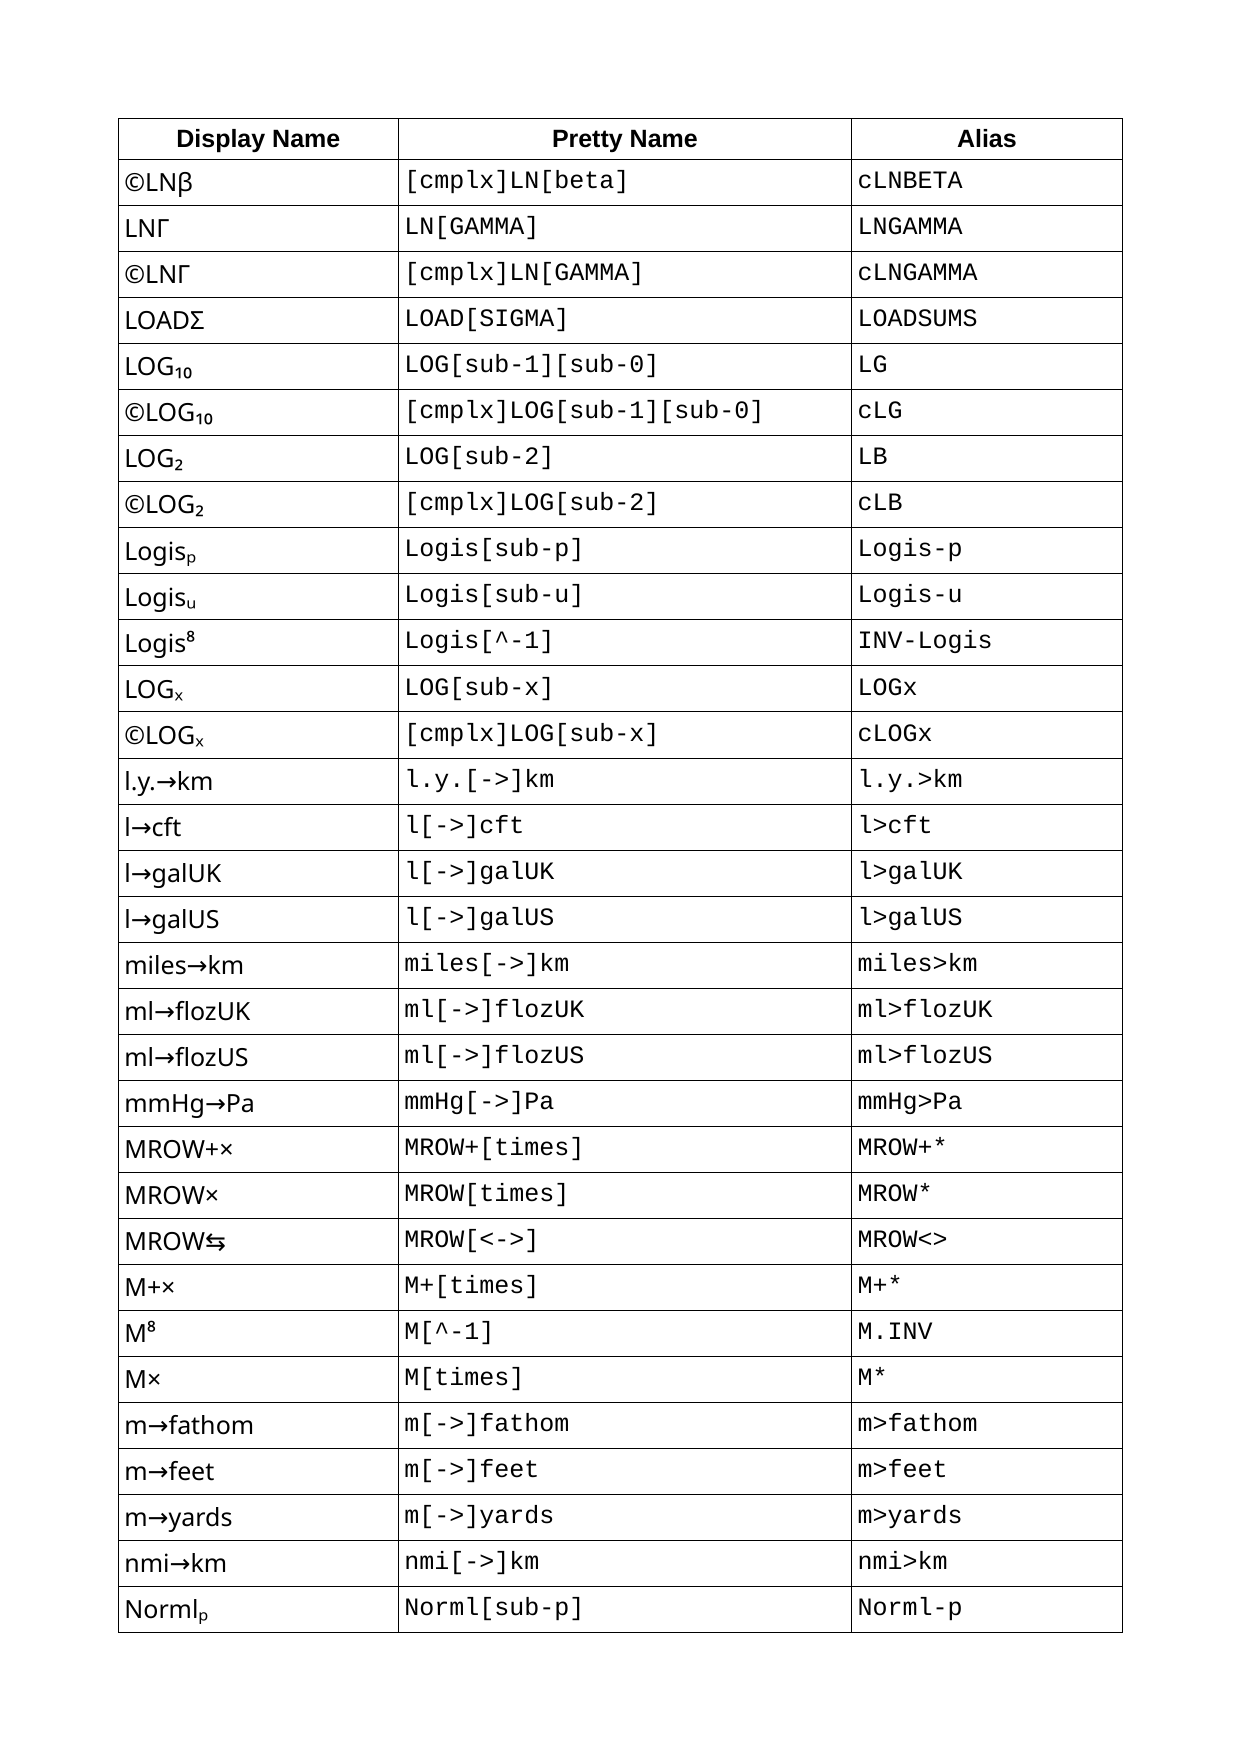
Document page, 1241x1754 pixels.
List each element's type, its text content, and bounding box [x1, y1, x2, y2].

table_cell M+[times] [399, 1265, 851, 1310]
table_cell LOG[sub-2] [399, 436, 851, 481]
table_cell LNGAMMA [852, 206, 1122, 251]
table_cell nmi>km [852, 1541, 1122, 1586]
table_header Pretty Name [399, 119, 851, 159]
table_cell ml→flozUK [119, 989, 398, 1034]
table_cell LOGₓ [119, 666, 398, 711]
table_cell M× [119, 1357, 398, 1402]
table_cell INV-Logis [852, 620, 1122, 665]
table_cell nmi[->]km [399, 1541, 851, 1586]
table_cell Logisₚ [119, 528, 398, 573]
table_cell MROW+× [119, 1127, 398, 1172]
table_cell M* [852, 1357, 1122, 1402]
table_cell mmHg>Pa [852, 1081, 1122, 1126]
table_header Display Name [119, 119, 398, 159]
table_cell Logis⁸ [119, 620, 398, 665]
table_header Alias [852, 119, 1122, 159]
table_cell m→feet [119, 1449, 398, 1494]
table_cell cLOGx [852, 712, 1122, 757]
table_cell M⁸ [119, 1311, 398, 1356]
table_cell m→fathom [119, 1403, 398, 1448]
table_cell l>galUS [852, 897, 1122, 942]
table_cell ©LOGₓ [119, 712, 398, 757]
table_cell l.y.[->]km [399, 759, 851, 803]
table_cell l[->]galUS [399, 897, 851, 942]
table_cell MROW+* [852, 1127, 1122, 1172]
table_cell [cmplx]LN[GAMMA] [399, 252, 851, 297]
table_cell nmi→km [119, 1541, 398, 1586]
table_cell m[->]fathom [399, 1403, 851, 1448]
table_cell ©LNβ [119, 160, 398, 205]
table_cell l>galUK [852, 851, 1122, 896]
table_cell ml→flozUS [119, 1035, 398, 1080]
table_cell Normlₚ [119, 1587, 398, 1632]
table_cell Logisᵤ [119, 574, 398, 619]
table_cell l.y.>km [852, 759, 1122, 803]
table_cell m[->]yards [399, 1495, 851, 1540]
table_cell l→galUK [119, 851, 398, 896]
table_cell MROW× [119, 1173, 398, 1218]
table_cell m[->]feet [399, 1449, 851, 1494]
table_cell Norml-p [852, 1587, 1122, 1632]
table_cell m>feet [852, 1449, 1122, 1494]
table_cell Logis-u [852, 574, 1122, 619]
table_cell l>cft [852, 805, 1122, 849]
table_cell LOG[sub-x] [399, 666, 851, 711]
table_cell mmHg→Pa [119, 1081, 398, 1126]
table_cell l[->]galUK [399, 851, 851, 896]
table_cell LOAD[SIGMA] [399, 298, 851, 343]
table_cell LOGx [852, 666, 1122, 711]
table_cell ml>flozUS [852, 1035, 1122, 1080]
table_cell m→yards [119, 1495, 398, 1540]
table_cell l[->]cft [399, 805, 851, 849]
table_cell cLB [852, 482, 1122, 527]
table_cell MROW[times] [399, 1173, 851, 1218]
table_cell LOADSUMS [852, 298, 1122, 343]
table_cell LG [852, 344, 1122, 389]
table_cell MROW<> [852, 1219, 1122, 1264]
table_cell miles[->]km [399, 943, 851, 988]
table_cell Logis[^-1] [399, 620, 851, 665]
table_cell MROW[<->] [399, 1219, 851, 1264]
table_cell M.INV [852, 1311, 1122, 1356]
table_cell l.y.→km [119, 759, 398, 803]
table_cell [cmplx]LOG[sub-x] [399, 712, 851, 757]
table_cell ©LNΓ [119, 252, 398, 297]
table_cell M[times] [399, 1357, 851, 1402]
table_cell Norml[sub-p] [399, 1587, 851, 1632]
table_cell Logis[sub-p] [399, 528, 851, 573]
table_cell LNΓ [119, 206, 398, 251]
table_cell ml[->]flozUK [399, 989, 851, 1034]
table_cell l→galUS [119, 897, 398, 942]
table_cell cLNGAMMA [852, 252, 1122, 297]
table_cell LOG₂ [119, 436, 398, 481]
table_cell ©LOG₁₀ [119, 390, 398, 435]
table_cell [cmplx]LN[beta] [399, 160, 851, 205]
table_cell Logis[sub-u] [399, 574, 851, 619]
table_cell m>fathom [852, 1403, 1122, 1448]
table_cell cLG [852, 390, 1122, 435]
table_cell miles→km [119, 943, 398, 988]
table_cell LN[GAMMA] [399, 206, 851, 251]
table_cell cLNBETA [852, 160, 1122, 205]
table_cell MROW⇆ [119, 1219, 398, 1264]
table_cell mmHg[->]Pa [399, 1081, 851, 1126]
table_cell [cmplx]LOG[sub-2] [399, 482, 851, 527]
table_cell LOG₁₀ [119, 344, 398, 389]
table_cell ©LOG₂ [119, 482, 398, 527]
table_cell l→cft [119, 805, 398, 849]
table_cell [cmplx]LOG[sub-1][sub-0] [399, 390, 851, 435]
table_cell M[^-1] [399, 1311, 851, 1356]
table_cell M+× [119, 1265, 398, 1310]
table_cell MROW* [852, 1173, 1122, 1218]
table_cell M+* [852, 1265, 1122, 1310]
table_cell miles>km [852, 943, 1122, 988]
table_cell LOADΣ [119, 298, 398, 343]
table_cell ml>flozUK [852, 989, 1122, 1034]
table_cell MROW+[times] [399, 1127, 851, 1172]
table_cell LOG[sub-1][sub-0] [399, 344, 851, 389]
table_cell m>yards [852, 1495, 1122, 1540]
table_cell Logis-p [852, 528, 1122, 573]
table_cell LB [852, 436, 1122, 481]
table_cell ml[->]flozUS [399, 1035, 851, 1080]
